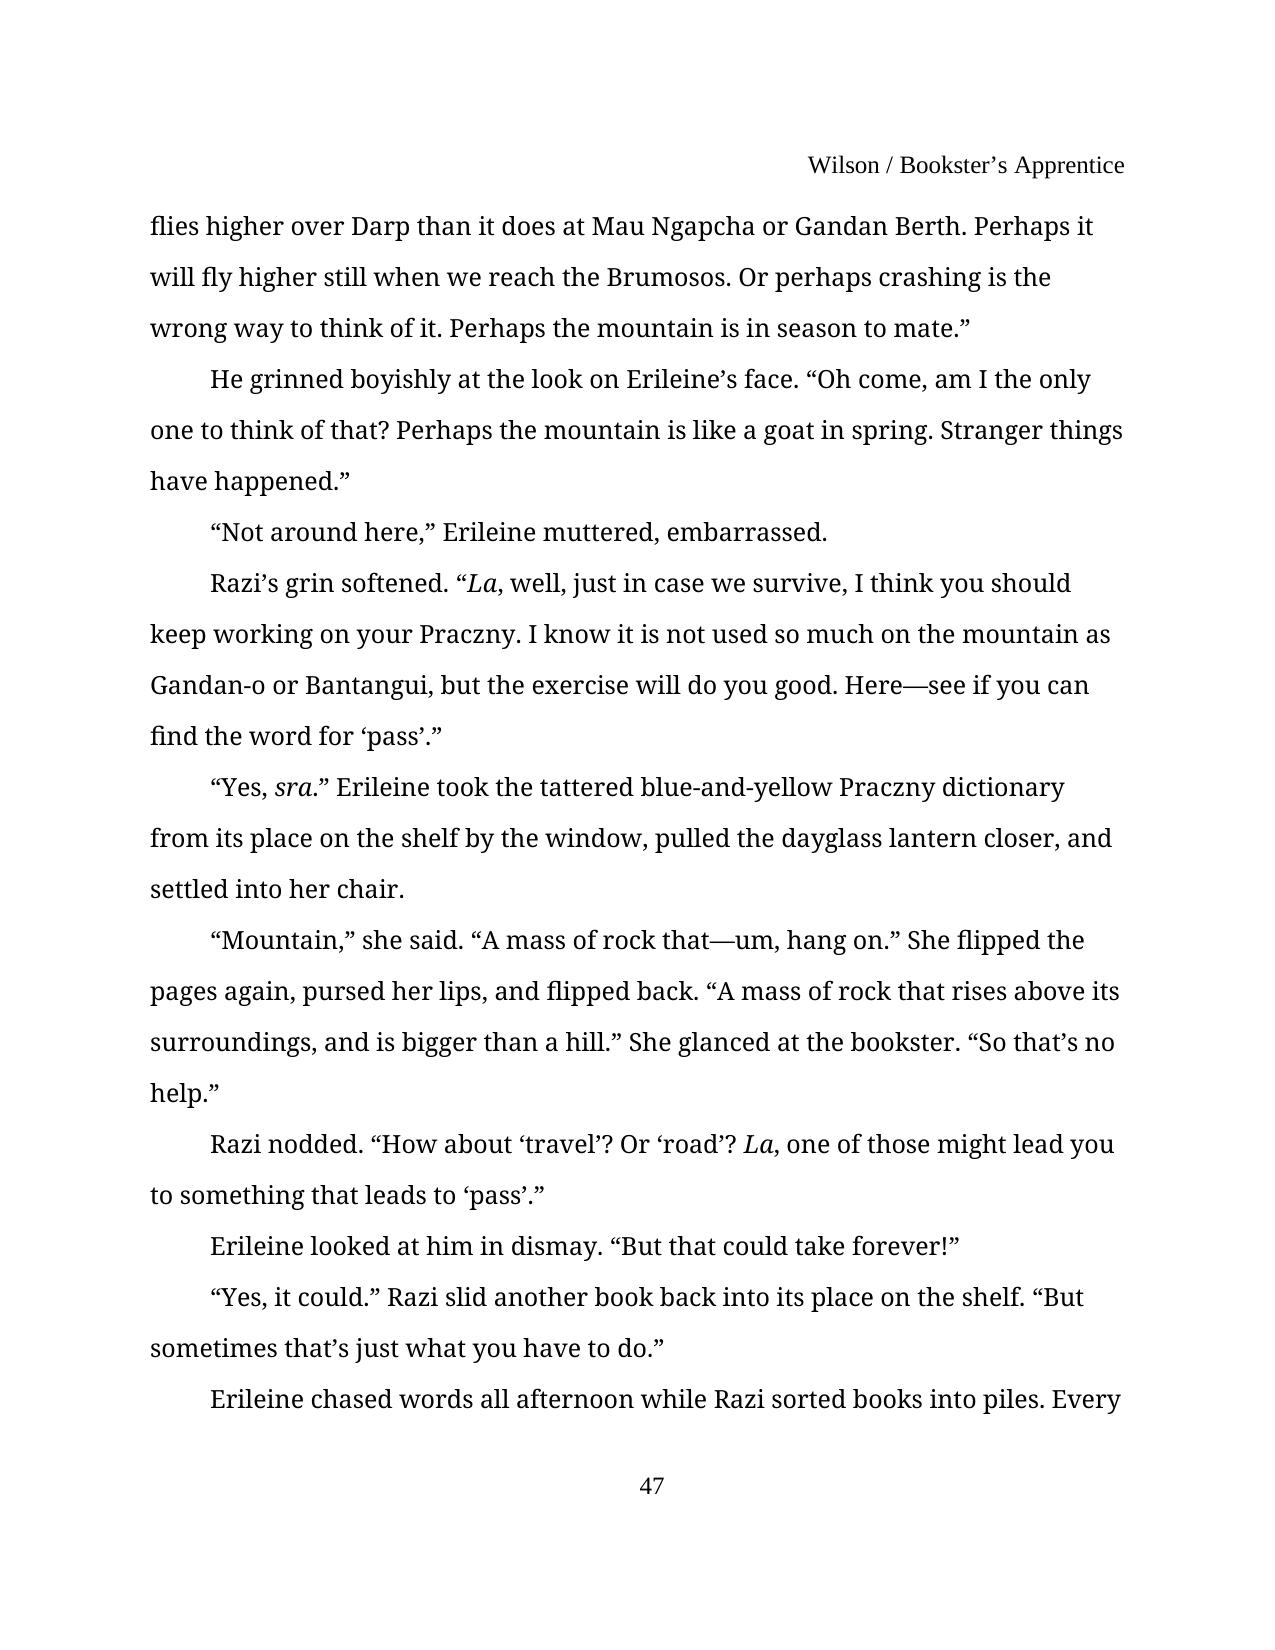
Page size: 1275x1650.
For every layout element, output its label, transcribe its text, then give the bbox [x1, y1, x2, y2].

text “Yes, sra.” Erileine took the tattered blue-and-yellow Praczny dictionary from its place on the shelf by the window, pulled the dayglass lantern closer, and settled into her chair. [150, 770, 1125, 906]
text flies higher over Darp than it does at Mau Ngapcha or Gandan Berth. Perhaps it will fly higher still when we reach the Brumosos. Or perhaps crashing is the wrong way to think of it. Perhaps the mountain is in season to mate.” [150, 208, 1125, 344]
text “Mountain,” she said. “A mass of rock that—um, hang on.” She flipped the pages again, pursed her lips, and flipped back. “A mass of rock that rises above its surroundings, and is bigger than a hill.” She glanced at the bookster. “So that’s no help.” [150, 923, 1125, 1110]
text Razi’s grin softened. “La, well, just in case we survive, I think you should keep working on your Praczny. I know it is not used so much on the mountain as Gandan-o or Bantangui, but the exercise will do you good. Here—see if you can find the word for ‘pass’.” [150, 566, 1125, 753]
text Erileine looked at him in dismay. “But that could take forever!” [150, 1229, 1125, 1263]
text “Not around here,” Erileine muttered, embarrassed. [150, 514, 1125, 548]
text Erileine chased words all afternoon while Razi sorted books into piles. Every [150, 1382, 1125, 1416]
text “Yes, it could.” Razi slid another book back into its place on the shelf. “But sometimes that’s just what you have to do.” [150, 1280, 1125, 1365]
text He grinned boyishly at the look on Erileine’s face. “Oh come, am I the only one to think of that? Perhaps the mountain is like a goat in spring. Stranger things have happened.” [150, 361, 1125, 497]
text Razi nodded. “How about ‘travel’? Or ‘road’? La, one of those might lead you to something that leads to ‘pass’.” [150, 1127, 1125, 1212]
